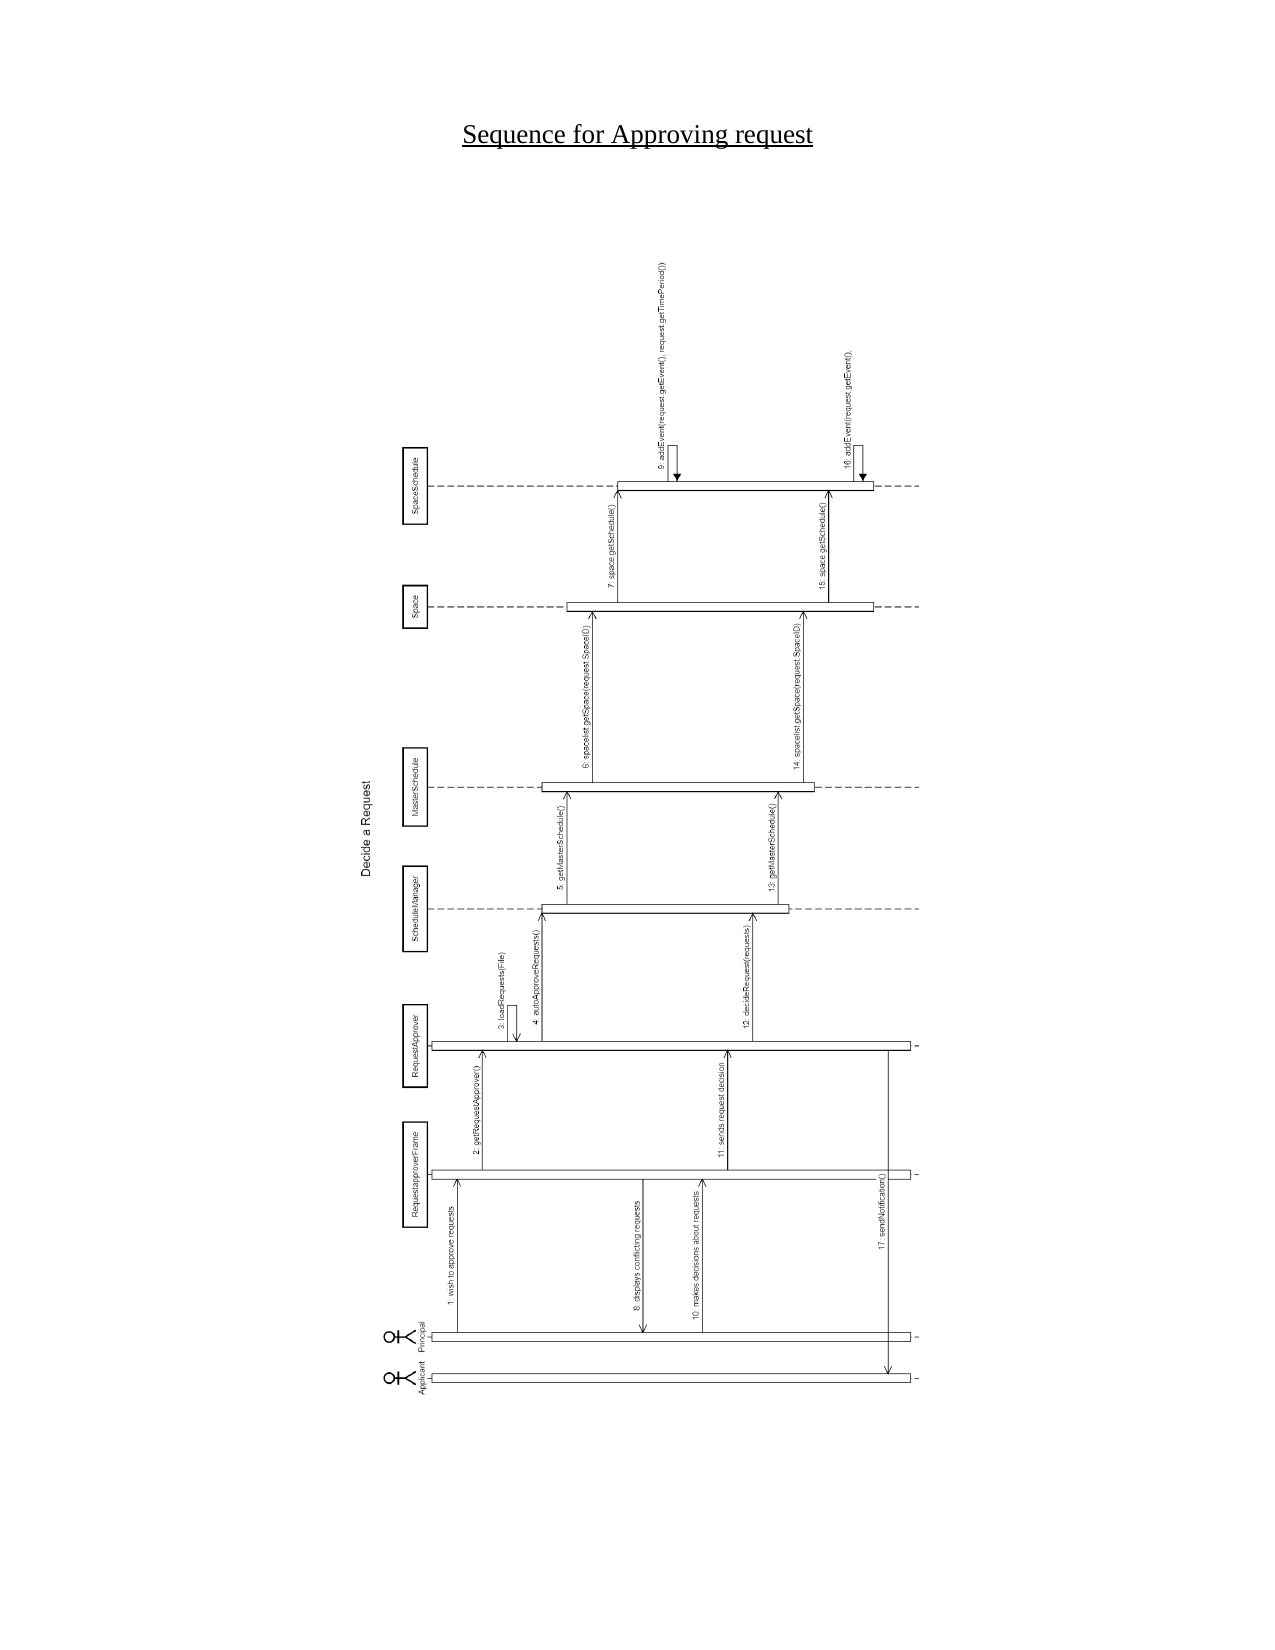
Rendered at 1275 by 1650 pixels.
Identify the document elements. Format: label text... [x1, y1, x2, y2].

text Sequence for Approving request [118, 118, 1157, 149]
picture [356, 258, 919, 1399]
